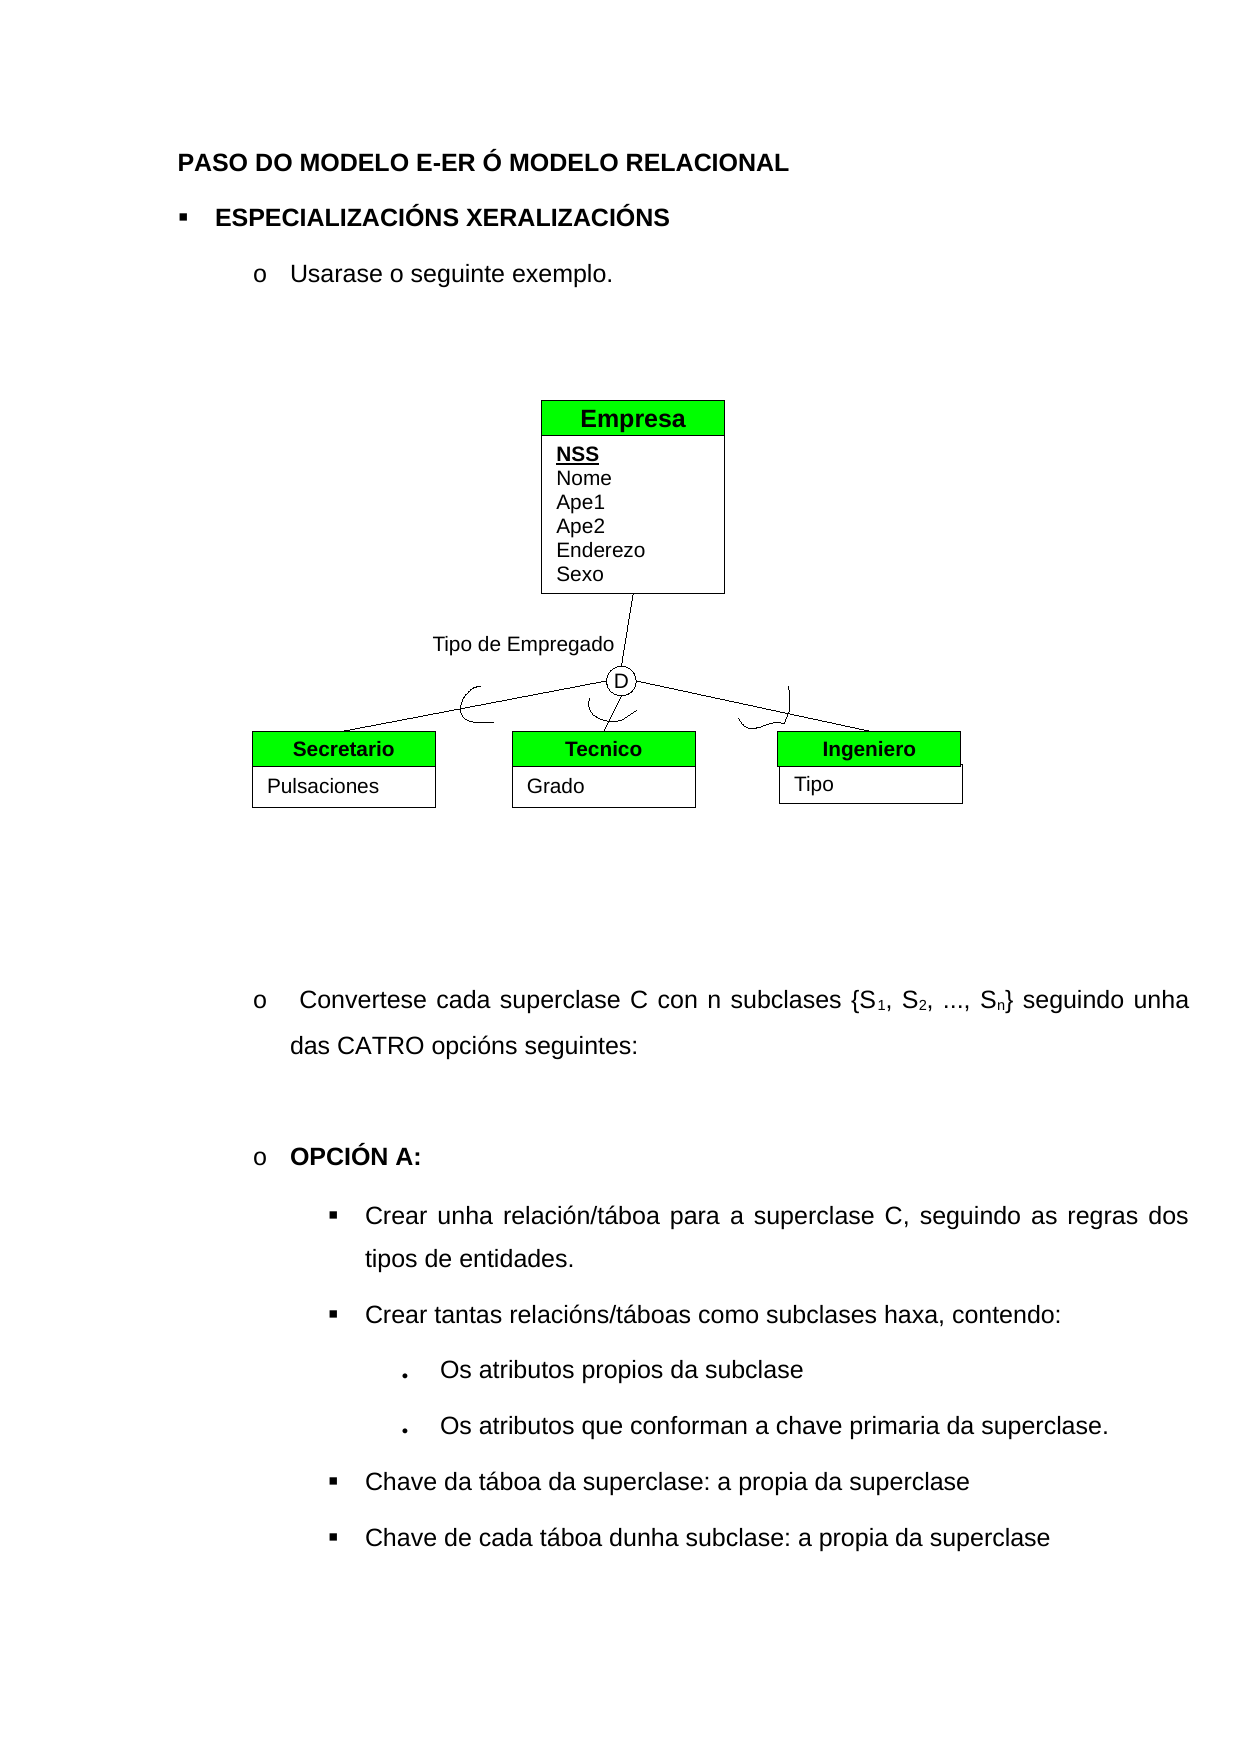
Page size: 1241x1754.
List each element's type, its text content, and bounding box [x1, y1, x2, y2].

text PASO DO MODELO E-ER Ó MODELO RELACIONAL [177, 148, 1190, 176]
list Chave de cada táboa dunha subclase: a propia da superclase [327, 1522, 1190, 1551]
list OPCIÓN A: [252, 1142, 1190, 1173]
list Os atributos que conforman a chave primaria da superclase. [402, 1411, 1190, 1440]
list Os atributos propios da subclase [402, 1355, 1190, 1384]
list Crear tantas relacións/táboas como subclases haxa, contendo: [327, 1299, 1190, 1328]
list ESPECIALIZACIÓNS XERALIZACIÓNS [177, 203, 1190, 232]
list Usarase o seguinte exemplo. [252, 259, 1190, 290]
list Convertese cada superclase C con n subclases {S1, S2, ..., Sn} seguindo unha das CATRO opcións seguintes: [252, 985, 1190, 1059]
list Crear unha relación/táboa para a superclase C, seguindo as regras dos tipos de entidades. [327, 1201, 1190, 1273]
list Chave da táboa da superclase: a propia da superclase [327, 1467, 1190, 1496]
